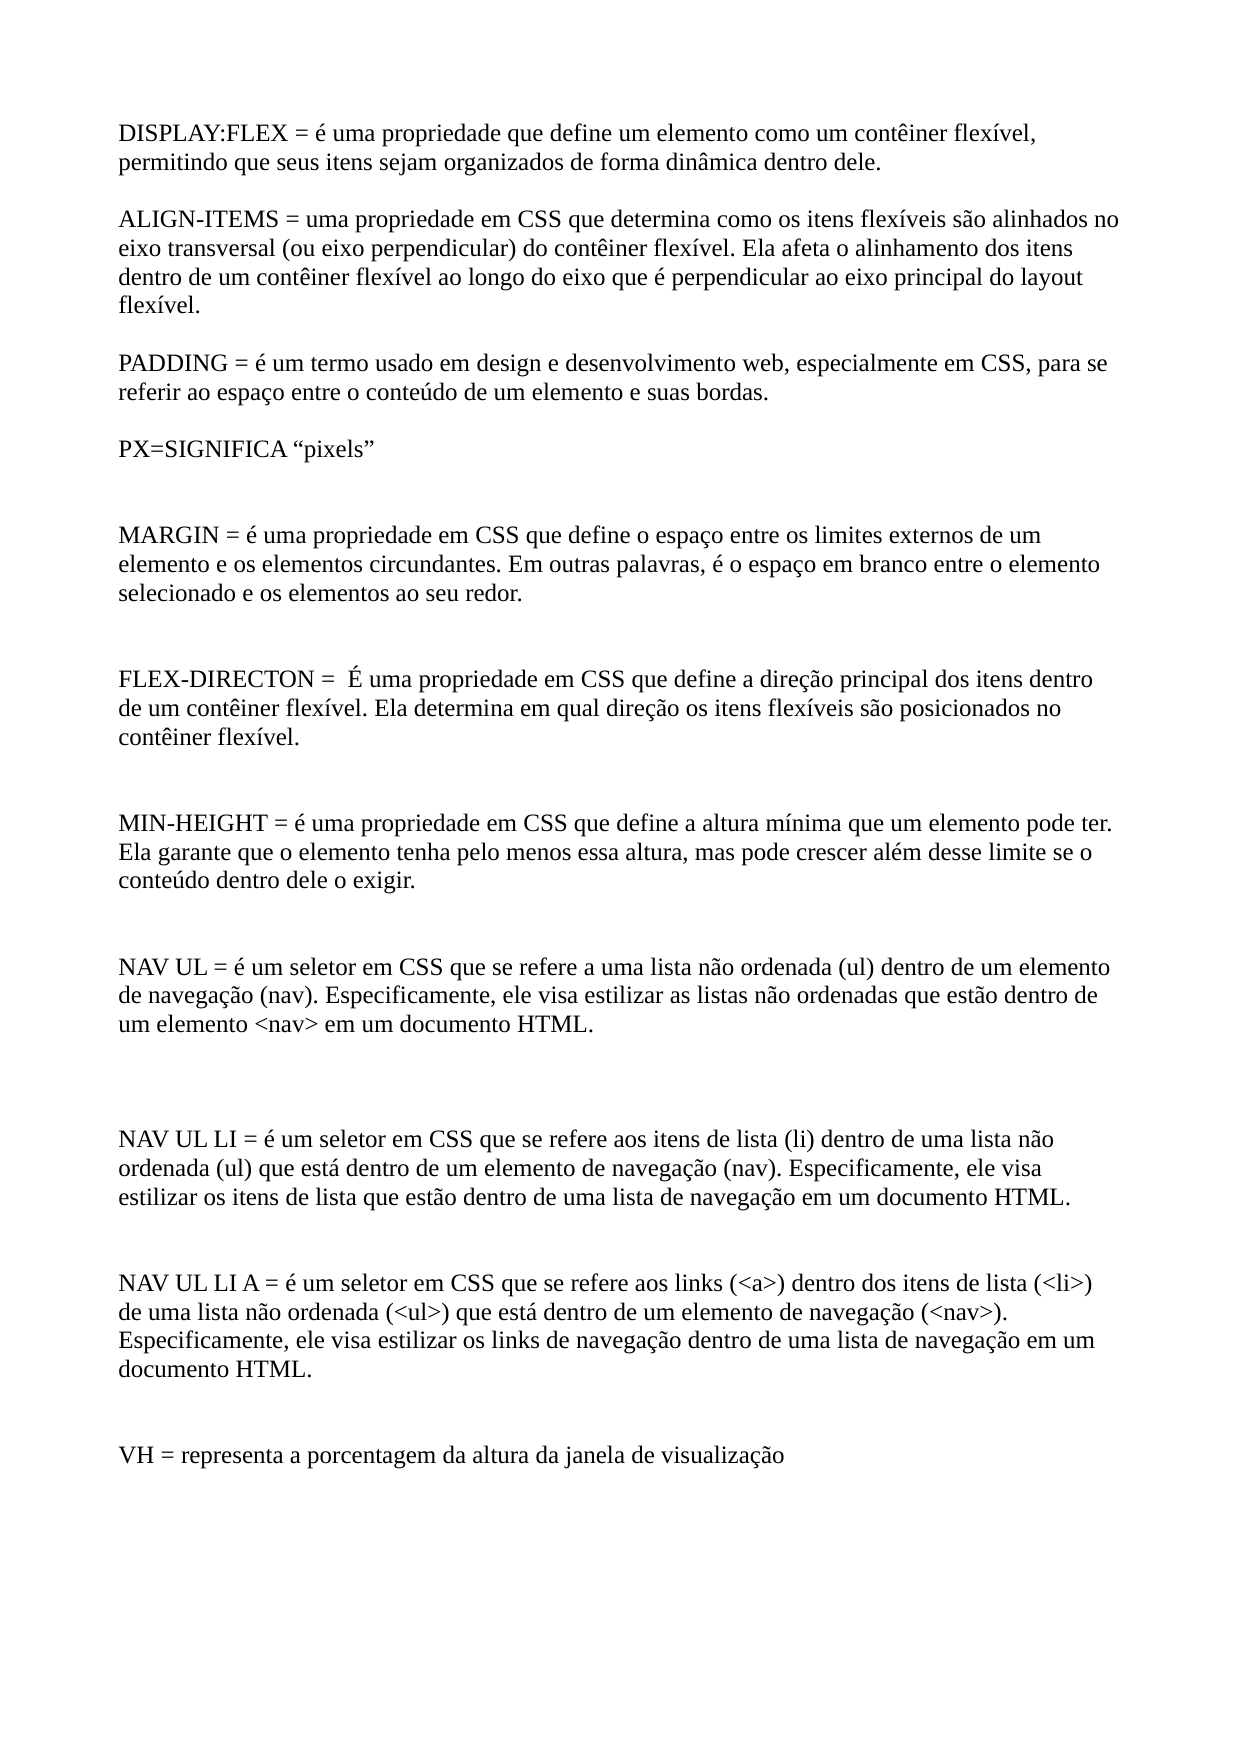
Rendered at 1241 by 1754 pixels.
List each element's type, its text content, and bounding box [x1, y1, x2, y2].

text ALIGN-ITEMS = uma propriedade em CSS que determina como os itens flexíveis são alinhados no eixo transversal (ou eixo perpendicular) do contêiner flexível. Ela afeta o alinhamento dos itens dentro de um contêiner flexível ao longo do eixo que é perpendicular ao eixo principal do layout flexível. [118, 204, 1122, 319]
text FLEX-DIRECTON = É uma propriedade em CSS que define a direção principal dos itens dentro de um contêiner flexível. Ela determina em qual direção os itens flexíveis são posicionados no contêiner flexível. [118, 607, 1122, 751]
text NAV UL LI = é um seletor em CSS que se refere aos itens de lista (li) dentro de uma lista não ordenada (ul) que está dentro de um elemento de navegação (nav). Especificamente, ele visa estilizar os itens de lista que estão dentro de uma lista de navegação em um documento HTML. [118, 1124, 1122, 1211]
text DISPLAY:FLEX = é uma propriedade que define um elemento como um contêiner flexível, permitindo que seus itens sejam organizados de forma dinâmica dentro dele. [118, 118, 1122, 176]
text PX=SIGNIFICA “pixels” [118, 434, 1122, 463]
text PADDING = é um termo usado em design e desenvolvimento web, especialmente em CSS, para se referir ao espaço entre o conteúdo de um elemento e suas bordas. [118, 348, 1122, 406]
text VH = representa a porcentagem da altura da janela de visualização [118, 1441, 1122, 1469]
text NAV UL = é um seletor em CSS que se refere a uma lista não ordenada (ul) dentro de um elemento de navegação (nav). Especificamente, ele visa estilizar as listas não ordenadas que estão dentro de um elemento <nav> em um documento HTML. [118, 952, 1122, 1038]
text NAV UL LI A = é um seletor em CSS que se refere aos links (<a>) dentro dos itens de lista (<li>) de uma lista não ordenada (<ul>) que está dentro de um elemento de navegação (<nav>). Especificamente, ele visa estilizar os links de navegação dentro de uma lista de navegação em um documento HTML. [118, 1268, 1122, 1383]
text MARGIN = é uma propriedade em CSS que define o espaço entre os limites externos de um elemento e os elementos circundantes. Em outras palavras, é o espaço em branco entre o elemento selecionado e os elementos ao seu redor. [118, 521, 1122, 607]
text MIN-HEIGHT = é uma propriedade em CSS que define a altura mínima que um elemento pode ter. Ela garante que o elemento tenha pelo menos essa altura, mas pode crescer além desse limite se o conteúdo dentro dele o exigir. [118, 808, 1122, 894]
